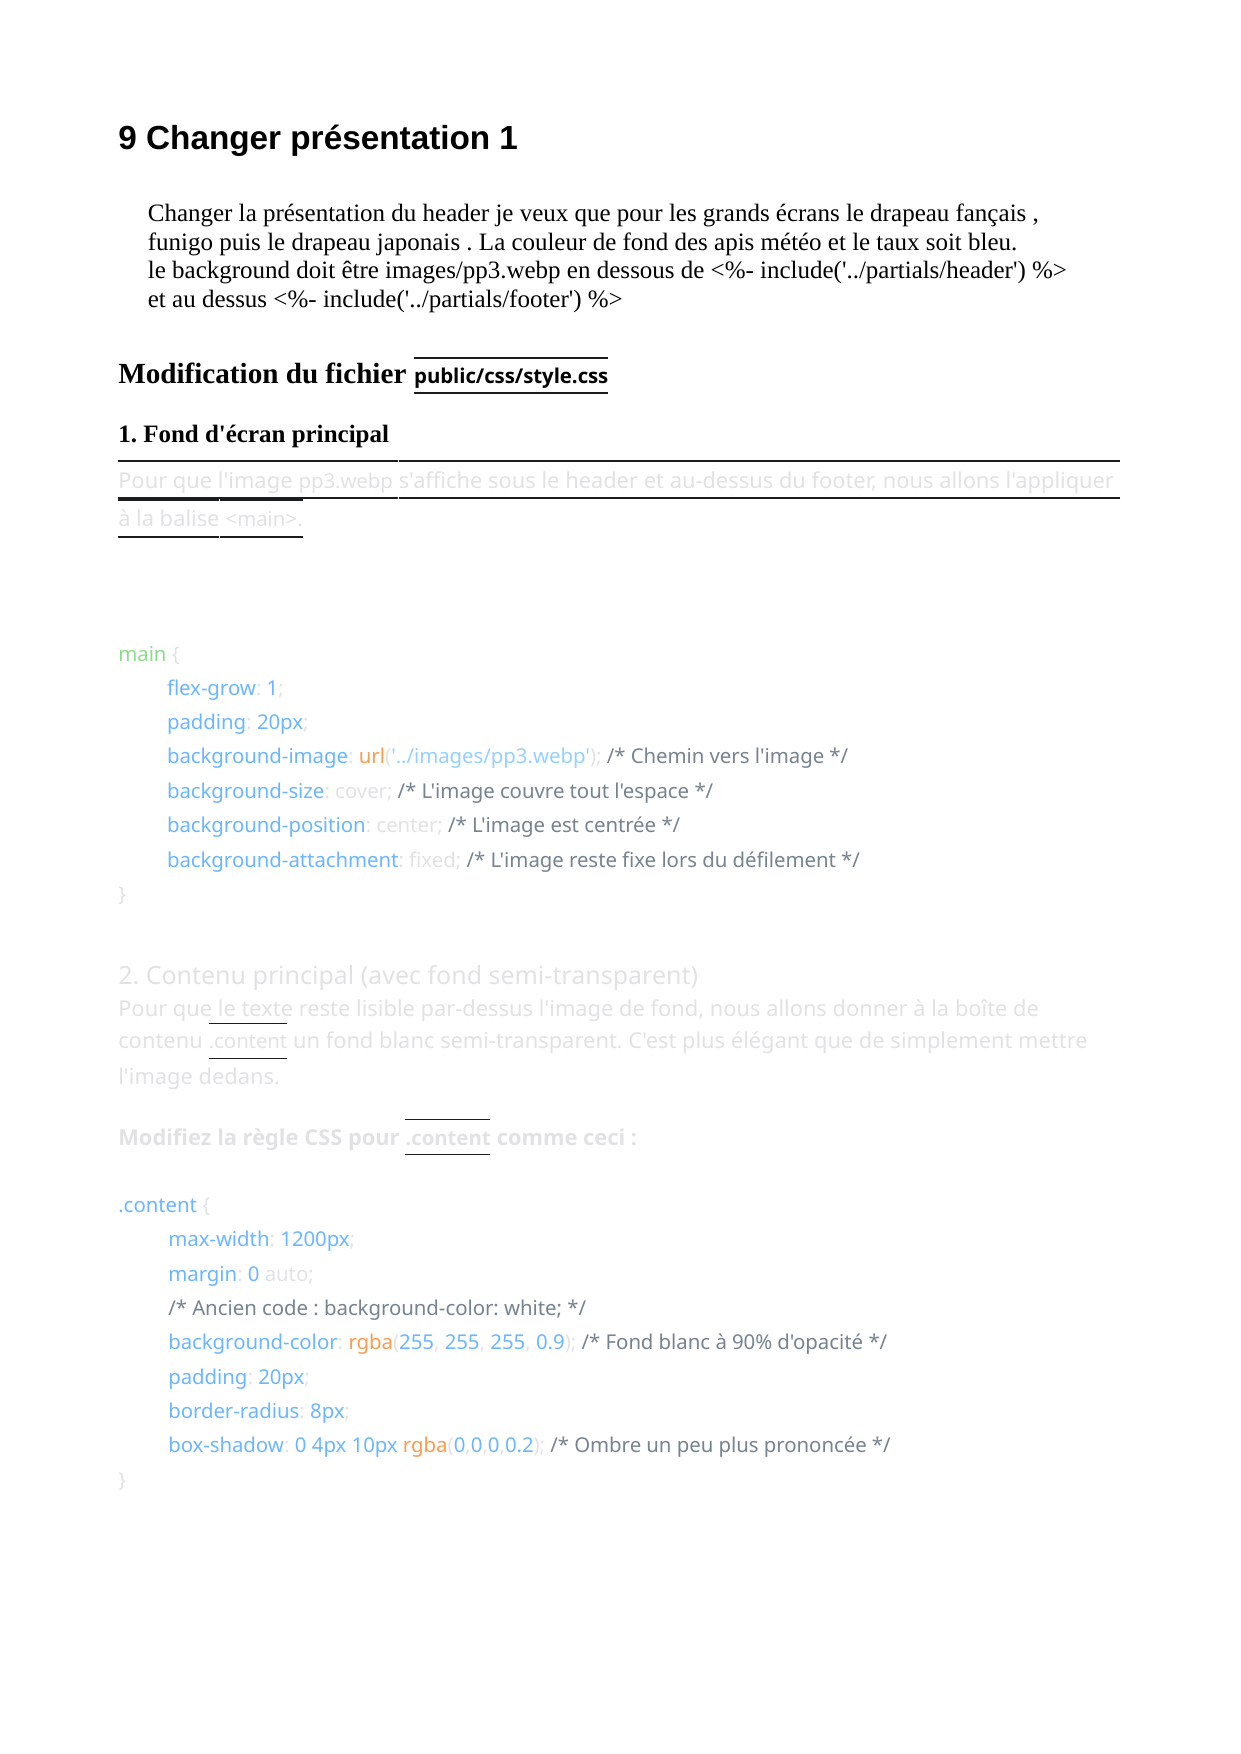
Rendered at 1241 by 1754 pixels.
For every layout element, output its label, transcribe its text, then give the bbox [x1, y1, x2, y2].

text background-size: cover; /* L'image couvre tout l'espace */ [118, 770, 1122, 804]
text Changer la présentation du header je veux que pour les grands écrans le drapeau fançais , [148, 198, 1122, 227]
text background-color: rgba(255, 255, 255, 0.9); /* Fond blanc à 90% d'opacité */ [118, 1322, 1122, 1356]
text background-position: center; /* L'image est centrée */ [118, 804, 1122, 839]
text Modifiez la règle CSS pour .content comme ceci : [118, 1119, 1122, 1155]
text et au dessus <%- include('../partials/footer') %> [148, 284, 1122, 313]
text margin: 0 auto; [118, 1253, 1122, 1287]
text border-radius: 8px; [118, 1390, 1122, 1425]
text box-shadow: 0 4px 10px rgba(0,0,0,0.2); /* Ombre un peu plus prononcée */ [118, 1425, 1122, 1459]
text main { [118, 633, 1122, 667]
text max-width: 1200px; [118, 1218, 1122, 1253]
subtitle Modification du fichier public/css/style.css [118, 356, 1122, 394]
text } [118, 873, 1122, 908]
subtitle 9 Changer présentation 1 [118, 118, 1122, 157]
text padding: 20px; [118, 701, 1122, 736]
text .content { [118, 1184, 1122, 1218]
text Pour que le texte reste lisible par-dessus l'image de fond, nous allons donner à la boîte de contenu .content un fond blanc semi-transparent. C'est plus élégant que de simplement mettre l'image dedans. [118, 991, 1122, 1091]
text funigo puis le drapeau japonais . La couleur de fond des apis météo et le taux soit bleu. [148, 227, 1122, 255]
text Pour que l'image pp3.webp s'affiche sous le header et au-dessus du footer, nous allons l'appliquer à la balise <main>. [118, 460, 1122, 538]
text flex-grow: 1; [118, 667, 1122, 701]
text } [118, 1459, 1122, 1493]
text background-attachment: fixed; /* L'image reste fixe lors du défilement */ [118, 839, 1122, 873]
text background-image: url('../images/pp3.webp'); /* Chemin vers l'image */ [118, 736, 1122, 770]
subtitle 2. Contenu principal (avec fond semi-transparent) [118, 954, 1122, 991]
text padding: 20px; [118, 1356, 1122, 1390]
text /* Ancien code : background-color: white; */ [118, 1287, 1122, 1322]
text le background doit être images/pp3.webp en dessous de <%- include('../partials/header') %> [148, 255, 1122, 284]
subtitle 1. Fond d'écran principal [118, 419, 1122, 448]
